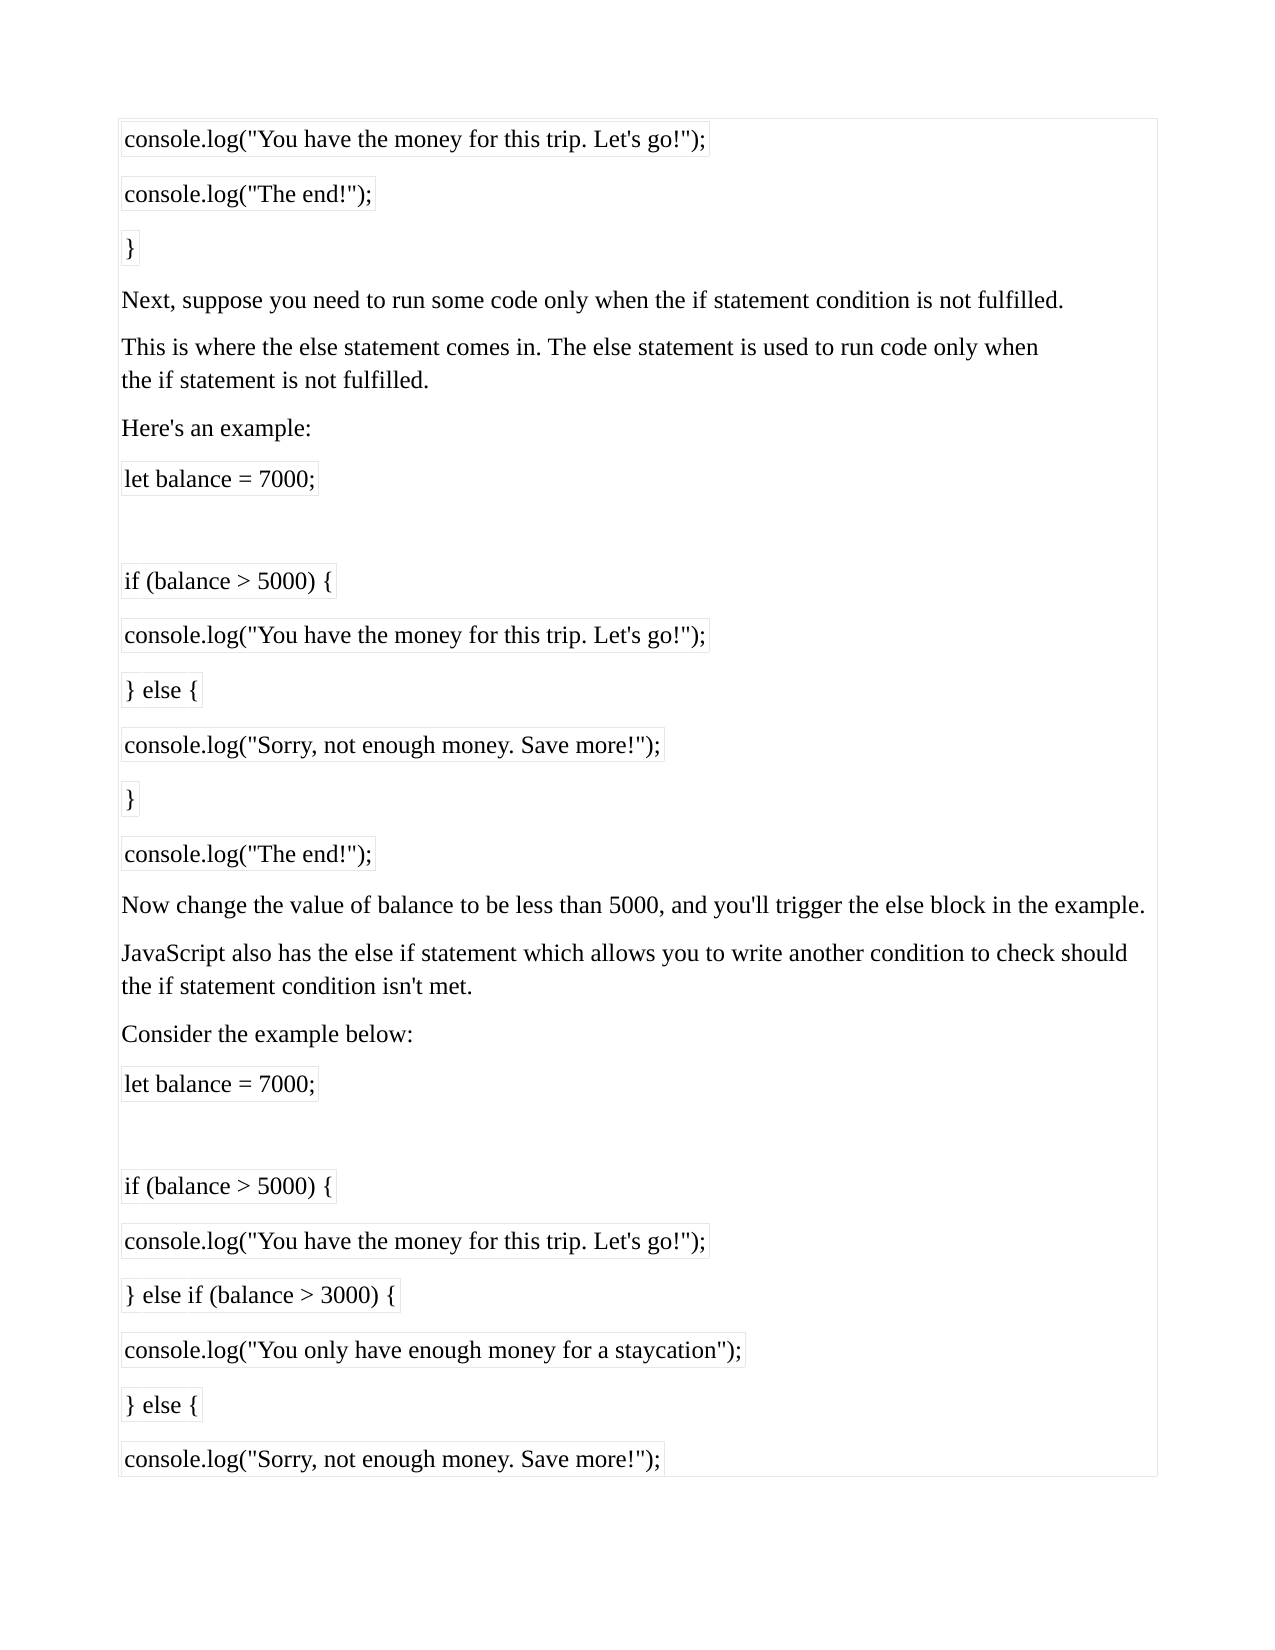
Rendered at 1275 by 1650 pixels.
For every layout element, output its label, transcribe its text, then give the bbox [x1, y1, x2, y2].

text } else { [119, 1384, 1157, 1422]
text Next, suppose you need to run some code only when the if statement condition is not fulfilled. [119, 282, 1157, 314]
text } [119, 227, 1157, 265]
text if (balance > 5000) { [119, 1165, 1157, 1203]
text console.log("You have the money for this trip. Let's go!"); [119, 119, 1157, 156]
text Now change the value of balance to be less than 5000, and you'll trigger the else block in the example. [119, 887, 1157, 919]
text console.log("You have the money for this trip. Let's go!"); [119, 1220, 1157, 1258]
text console.log("You have the money for this trip. Let's go!"); [119, 614, 1157, 652]
text This is where the else statement comes in. The else statement is used to run code only when the if statement is not fulfilled. [119, 329, 1157, 394]
text Here's an example: [119, 410, 1157, 442]
text JavaScript also has the else if statement which allows you to write another condition to check should the if statement condition isn't met. [119, 935, 1157, 1000]
text if (balance > 5000) { [119, 560, 1157, 598]
text let balance = 7000; [119, 1063, 1157, 1101]
text } [119, 778, 1157, 816]
text console.log("You only have enough money for a staycation"); [119, 1329, 1157, 1367]
text console.log("Sorry, not enough money. Save more!"); [119, 724, 1157, 761]
text console.log("The end!"); [119, 833, 1157, 871]
text } else { [119, 669, 1157, 707]
text console.log("Sorry, not enough money. Save more!"); [119, 1438, 1157, 1476]
text let balance = 7000; [119, 458, 1157, 496]
text console.log("The end!"); [119, 173, 1157, 211]
text Consider the example below: [119, 1016, 1157, 1047]
text } else if (balance > 3000) { [119, 1274, 1157, 1312]
